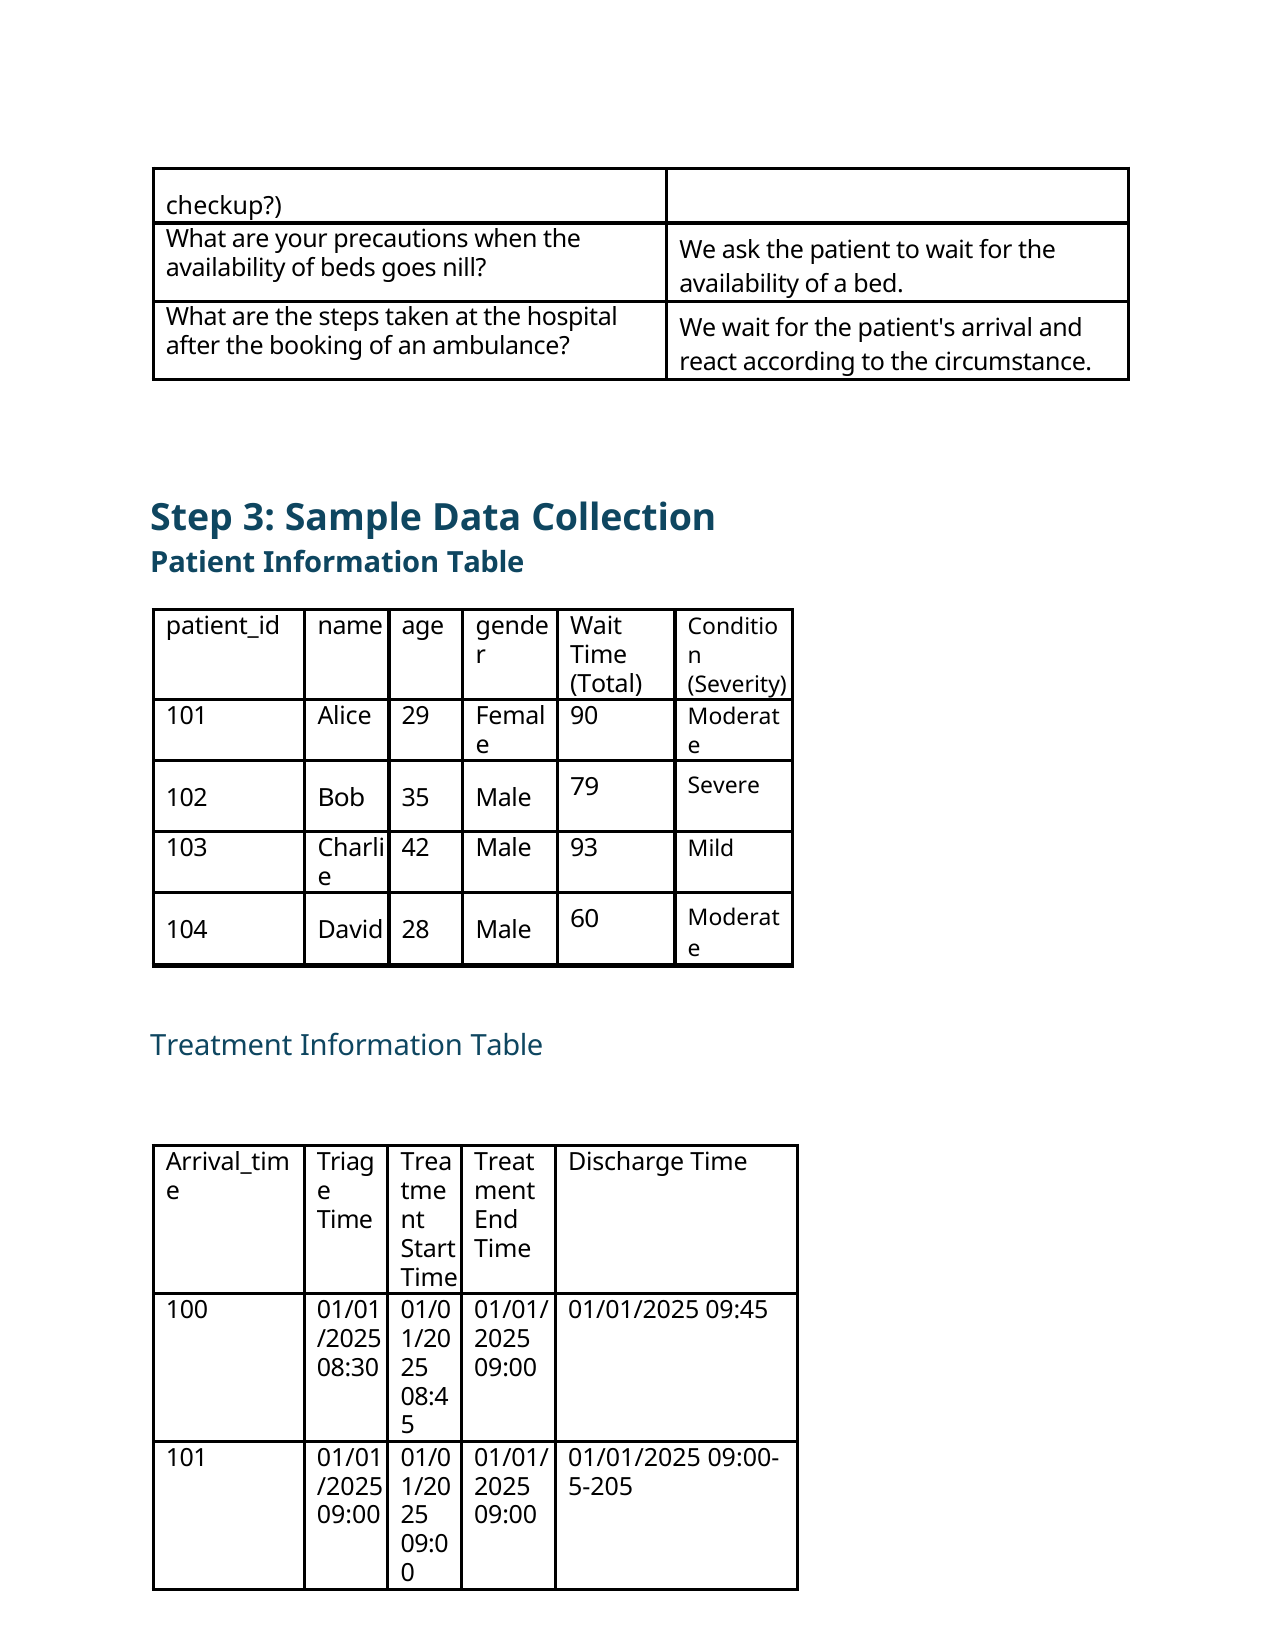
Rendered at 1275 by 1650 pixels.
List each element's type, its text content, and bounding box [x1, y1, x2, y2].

table_cell 103 [155, 833, 303, 891]
table_cell 01/01/2025 09:00 [306, 1443, 386, 1588]
table_header Wait Time (Total) [559, 611, 673, 698]
table_cell We ask the patient to wait for the availability of a bed. [668, 225, 1127, 299]
table_cell 101 [155, 701, 303, 759]
table_cell 104 [155, 894, 303, 963]
table_cell 79 [559, 762, 673, 830]
table_cell [668, 170, 1127, 221]
table_cell What are your precautions when the availability of beds goes nill? [155, 225, 665, 299]
table_cell Moderate [677, 701, 791, 759]
table_cell 102 [155, 762, 303, 830]
table_cell 35 [391, 762, 461, 830]
table_header Arrival_time [155, 1147, 303, 1292]
table_header Condition (Severity) [677, 611, 791, 698]
table_header patient_id [155, 611, 303, 698]
table_header gender [464, 611, 556, 698]
table_cell 01/01/2025 08:30 [306, 1295, 386, 1440]
table_cell 01/01/2025 09:00 [463, 1443, 554, 1588]
table_cell 90 [559, 701, 673, 759]
table_cell David [306, 894, 387, 963]
table_cell Mild [677, 833, 791, 891]
table_header Triage Time [306, 1147, 386, 1292]
table_header Treatment Start Time [389, 1147, 460, 1292]
table_cell We wait for the patient's arrival and react according to the circumstance. [668, 303, 1127, 378]
table_cell Bob [306, 762, 387, 830]
table_cell Male [464, 894, 556, 963]
table_cell What are the steps taken at the hospital after the booking of an ambulance? [155, 303, 665, 378]
table_header age [391, 611, 461, 698]
table_cell Charlie [306, 833, 387, 891]
table_cell Female [464, 701, 556, 759]
table_cell 93 [559, 833, 673, 891]
table_cell 01/01/2025 09:00-5-205 [557, 1443, 796, 1588]
text Treatment Information Table [150, 1024, 1162, 1064]
table_cell Severe [677, 762, 791, 830]
table_cell 29 [391, 701, 461, 759]
table_cell Male [464, 833, 556, 891]
table_cell 01/01/2025 09:45 [557, 1295, 796, 1440]
table_cell 01/01/2025 09:00 [389, 1443, 460, 1588]
table_cell Alice [306, 701, 387, 759]
table_cell 01/01/2025 08:45 [389, 1295, 460, 1440]
table_cell 101 [155, 1443, 303, 1588]
table_cell 01/01/2025 09:00 [463, 1295, 554, 1440]
text Step 3: Sample Data Collection [150, 491, 1162, 542]
table_header name [306, 611, 387, 698]
text Patient Information Table [150, 542, 1162, 581]
table_cell checkup?) [155, 170, 665, 221]
table_cell 28 [391, 894, 461, 963]
table_cell Male [464, 762, 556, 830]
table_cell Moderate [677, 894, 791, 963]
table_cell 60 [559, 894, 673, 963]
table_cell 100 [155, 1295, 303, 1440]
table_header Treatment End Time [463, 1147, 554, 1292]
table_cell 42 [391, 833, 461, 891]
table_header Discharge Time [557, 1147, 796, 1292]
